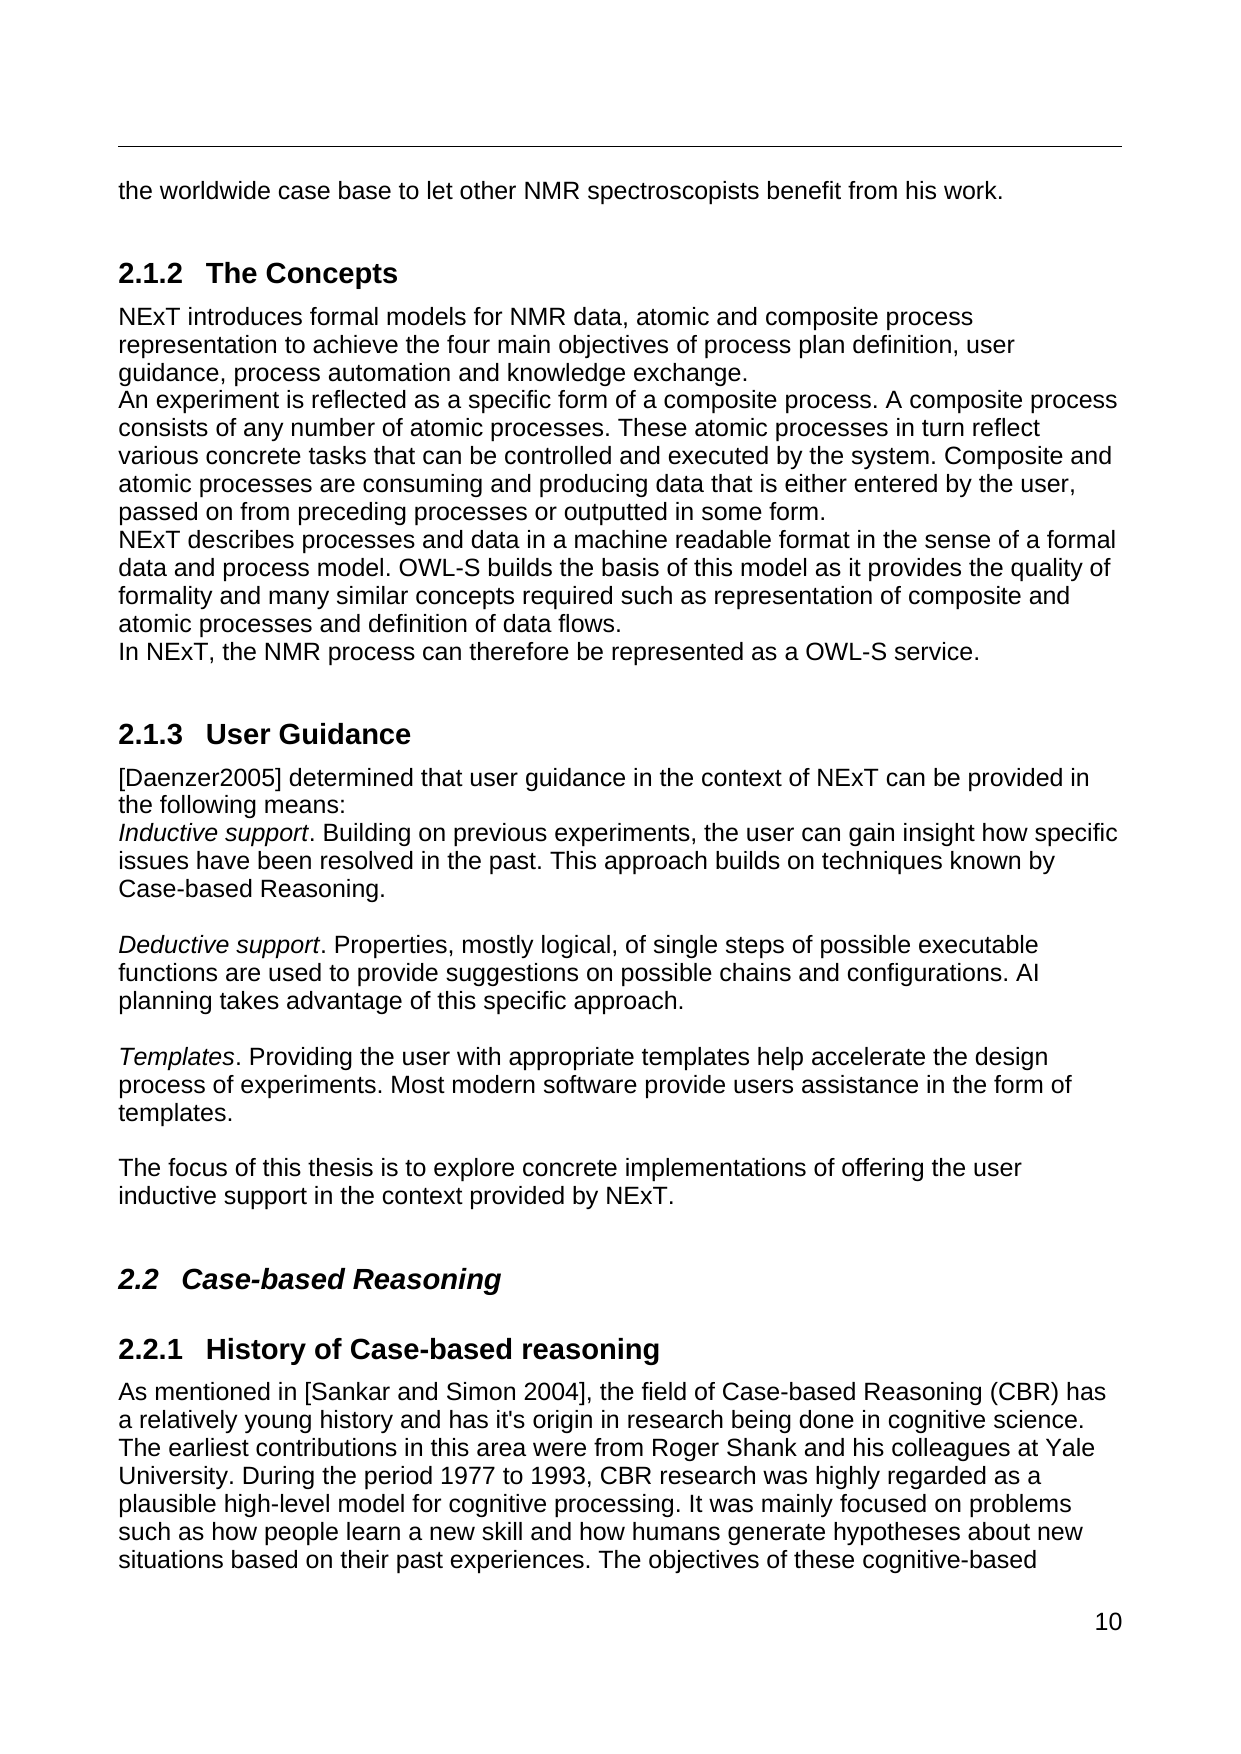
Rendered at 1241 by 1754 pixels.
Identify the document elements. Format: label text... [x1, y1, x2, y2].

text Inductive support. Building on previous experiments, the user can gain insight how specific issues have been resolved in the past. This approach builds on techniques known by Case-based Reasoning. [118, 819, 1122, 903]
text [Daenzer2005] determined that user guidance in the context of NExT can be provided in the following means: [118, 763, 1122, 819]
subtitle User Guidance [118, 718, 1122, 751]
subtitle The Concepts [118, 257, 1122, 290]
text the worldwide case base to let other NMR spectroscopists benefit from his work. [118, 177, 1122, 204]
text In NExT, the NMR process can therefore be represented as a OWL-S service. [118, 637, 1122, 665]
text The focus of this thesis is to explore concrete implementations of offering the user inductive support in the context provided by NExT. [118, 1154, 1122, 1210]
text As mentioned in [Sankar and Simon 2004], the field of Case-based Reasoning (CBR) has a relatively young history and has it's origin in research being done in cognitive science. The earliest contributions in this area were from Roger Shank and his colleagues at Yale University. During the period 1977 to 1993, CBR research was highly regarded as a plausible high-level model for cognitive processing. It was mainly focused on problems such as how people learn a new skill and how humans generate hypotheses about new situations based on their past experiences. The objectives of these cognitive-based [118, 1378, 1122, 1574]
text NExT describes processes and data in a machine readable format in the sense of a formal data and process model. OWL-S builds the basis of this model as it provides the quality of formality and many similar concepts required such as representation of composite and atomic processes and definition of data flows. [118, 526, 1122, 637]
text Templates. Providing the user with appropriate templates help accelerate the design process of experiments. Most modern software provide users assistance in the form of templates. [118, 1043, 1122, 1126]
text An experiment is reflected as a specific form of a composite process. A composite process consists of any number of atomic processes. These atomic processes in turn reflect various concrete tasks that can be controlled and executed by the system. Composite and atomic processes are consuming and producing data that is either entered by the user, passed on from preceding processes or outputted in some form. [118, 386, 1122, 526]
text NExT introduces formal models for NMR data, atomic and composite process representation to achieve the four main objectives of process plan definition, user guidance, process automation and knowledge exchange. [118, 302, 1122, 386]
subtitle Case-based Reasoning [118, 1263, 1122, 1296]
text Deductive support. Properties, mostly logical, of single steps of possible executable functions are used to provide suggestions on possible chains and configurations. AI planning takes advantage of this specific approach. [118, 931, 1122, 1015]
subtitle History of Case-based reasoning [118, 1333, 1122, 1366]
